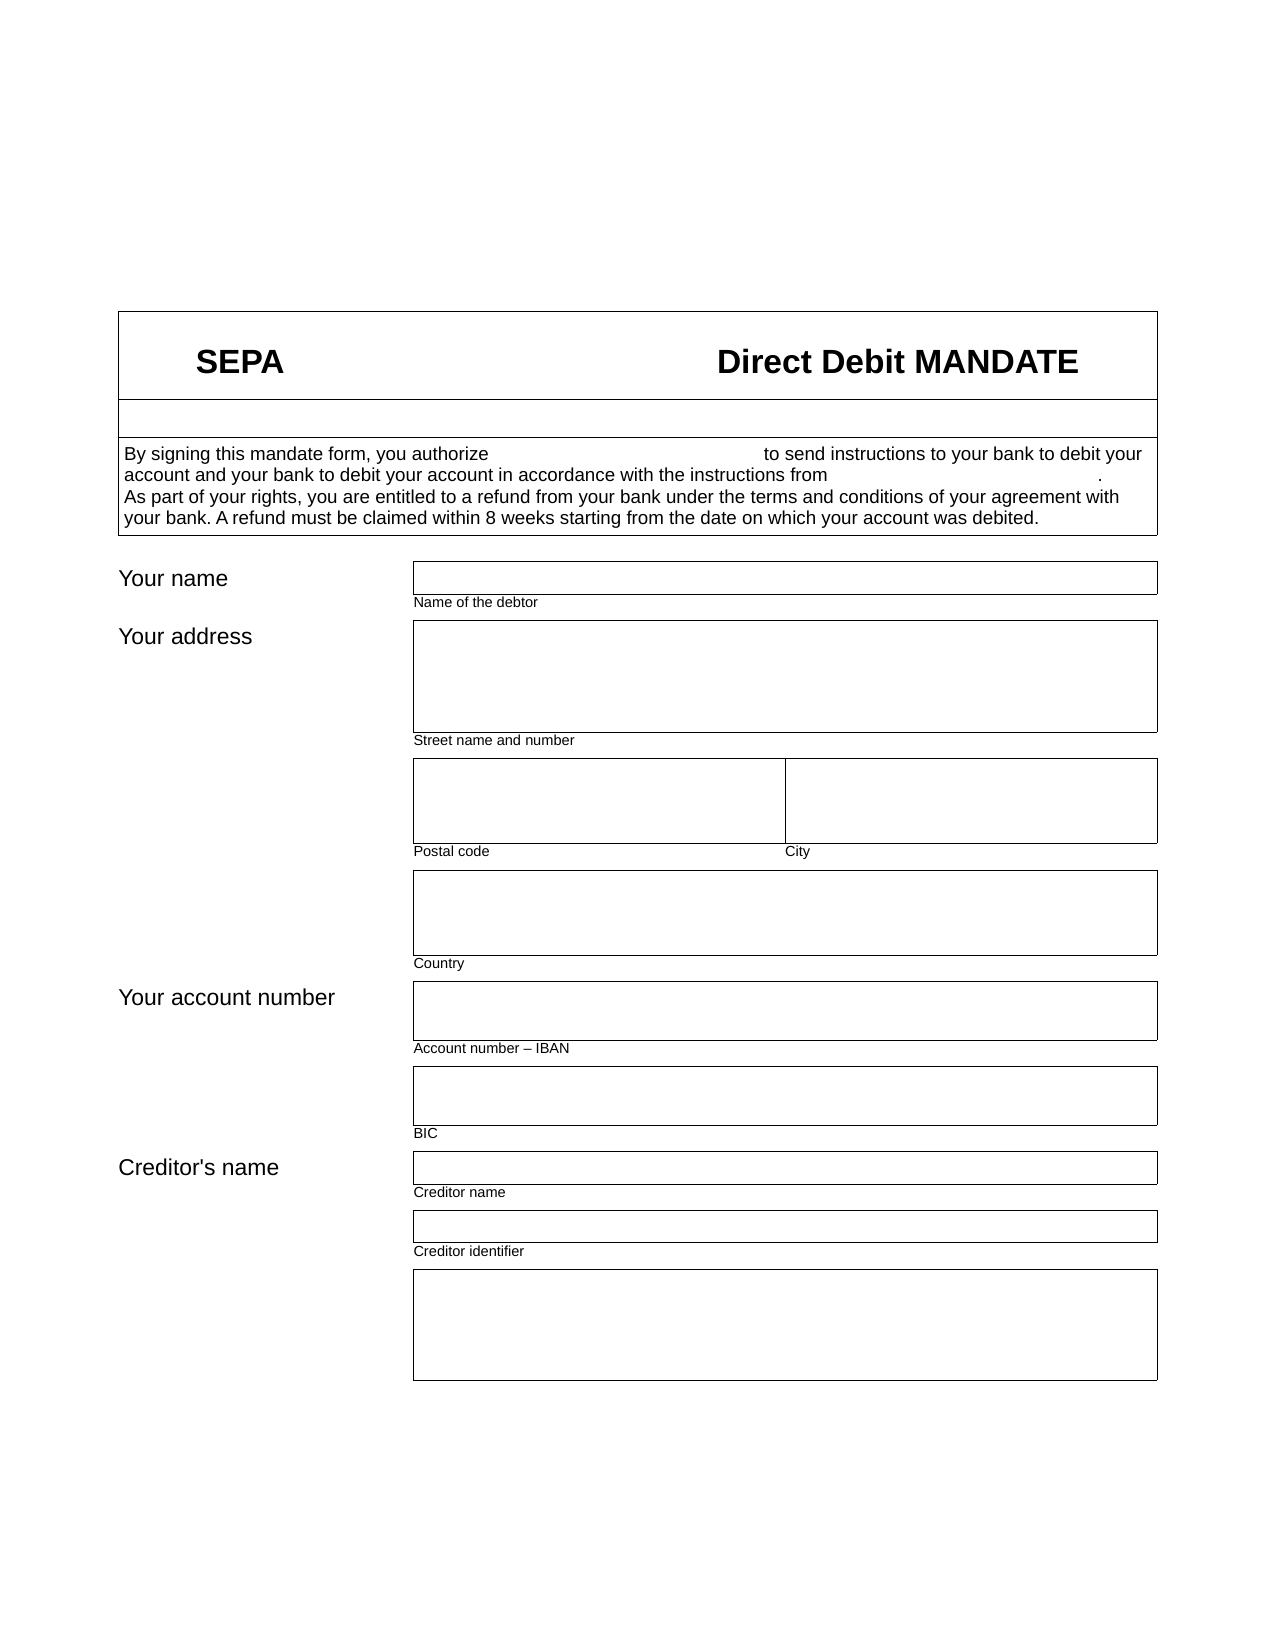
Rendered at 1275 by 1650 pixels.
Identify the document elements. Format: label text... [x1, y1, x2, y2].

table_cell [118, 1066, 413, 1125]
text <set_lang(mandate.party.lang.code if mandate.party.lang else 'en_US')><mandate.set_lang(mandate.party.lang.code if mandate.party.lang else 'en_US')> [118, 284, 1157, 298]
table_cell [118, 843, 413, 869]
table_cell Street name and number [413, 733, 1157, 758]
table_cell <mandate.party.addresses[0].country.rec_name if mandate.party.addresses and mandate.party.addresses[0].country else ''> [414, 871, 1157, 954]
table_cell Country [413, 956, 1157, 981]
table_cell [118, 732, 413, 758]
table_cell [118, 1269, 413, 1380]
table_cell Your address [118, 620, 413, 732]
table_cell <mandate.company.rec_name> [414, 1152, 1157, 1183]
table_header SEPA <mandate.scheme_string> Direct Debit MANDATE [119, 312, 1157, 399]
table_cell <mandate.company.party.sepa_creditor_identifier> [414, 1211, 1157, 1242]
table_cell <mandate.party.addresses[0].street if mandate.party.addresses else ''> <mandate.party.addresses[0].streetbis if mandate.party.addresses else ''> [414, 621, 1157, 732]
table_cell BIC [413, 1126, 1157, 1151]
table_cell <mandate.party.addresses[0].zip if mandate.party.addresses else ''> [414, 759, 785, 843]
table_cell [118, 1125, 413, 1151]
table_cell [118, 594, 413, 620]
table_header <mandate.party.name> [414, 562, 1157, 594]
table_cell [118, 1242, 413, 1269]
table_cell By signing this mandate form, you authorize <mandate.company.rec_name> to send instructions to your bank to debit your account and your bank to debit your account in accordance with the instructions from <mandate.company.rec_name>. As part of your rights, you are entitled to a refund from your bank under the terms and conditions of your agreement with your bank. A refund must be claimed within 8 weeks starting from the date on which your account was debited. [119, 438, 1157, 534]
table_cell <mandate.account_number.account.bank.bic if mandate.account_number else ''> [414, 1067, 1157, 1125]
table_cell Creditor name [413, 1185, 1157, 1210]
table_cell <mandate.party.addresses[0].city if mandate.party.addresses else ''> [786, 759, 1157, 843]
table_cell City [785, 844, 1157, 869]
table_cell [118, 1184, 413, 1210]
table_cell <mandate.company.party.addresses[0].street if mandate.company.party.addresses else ''> <mandate.company.party.addresses[0].streetbis if mandate.company.party.addresses else ''> [414, 1270, 1157, 1380]
table_cell <mandate.identification> [119, 400, 1157, 437]
table_cell [118, 758, 413, 843]
table_cell [118, 955, 413, 981]
table_cell Postal code [413, 844, 785, 869]
table_cell [118, 1210, 413, 1242]
table_cell Your account number [118, 981, 413, 1039]
table_cell <mandate.account_number.number if mandate.account_number else ''> [414, 982, 1157, 1039]
table_cell Account number – IBAN [413, 1041, 1157, 1066]
table_cell Creditor's name [118, 1151, 413, 1183]
table_header Your name [118, 561, 413, 594]
table_cell [118, 870, 413, 954]
table_cell Name of the debtor [413, 595, 1157, 620]
table_cell [118, 1040, 413, 1066]
table_cell Creditor identifier [413, 1243, 1157, 1269]
